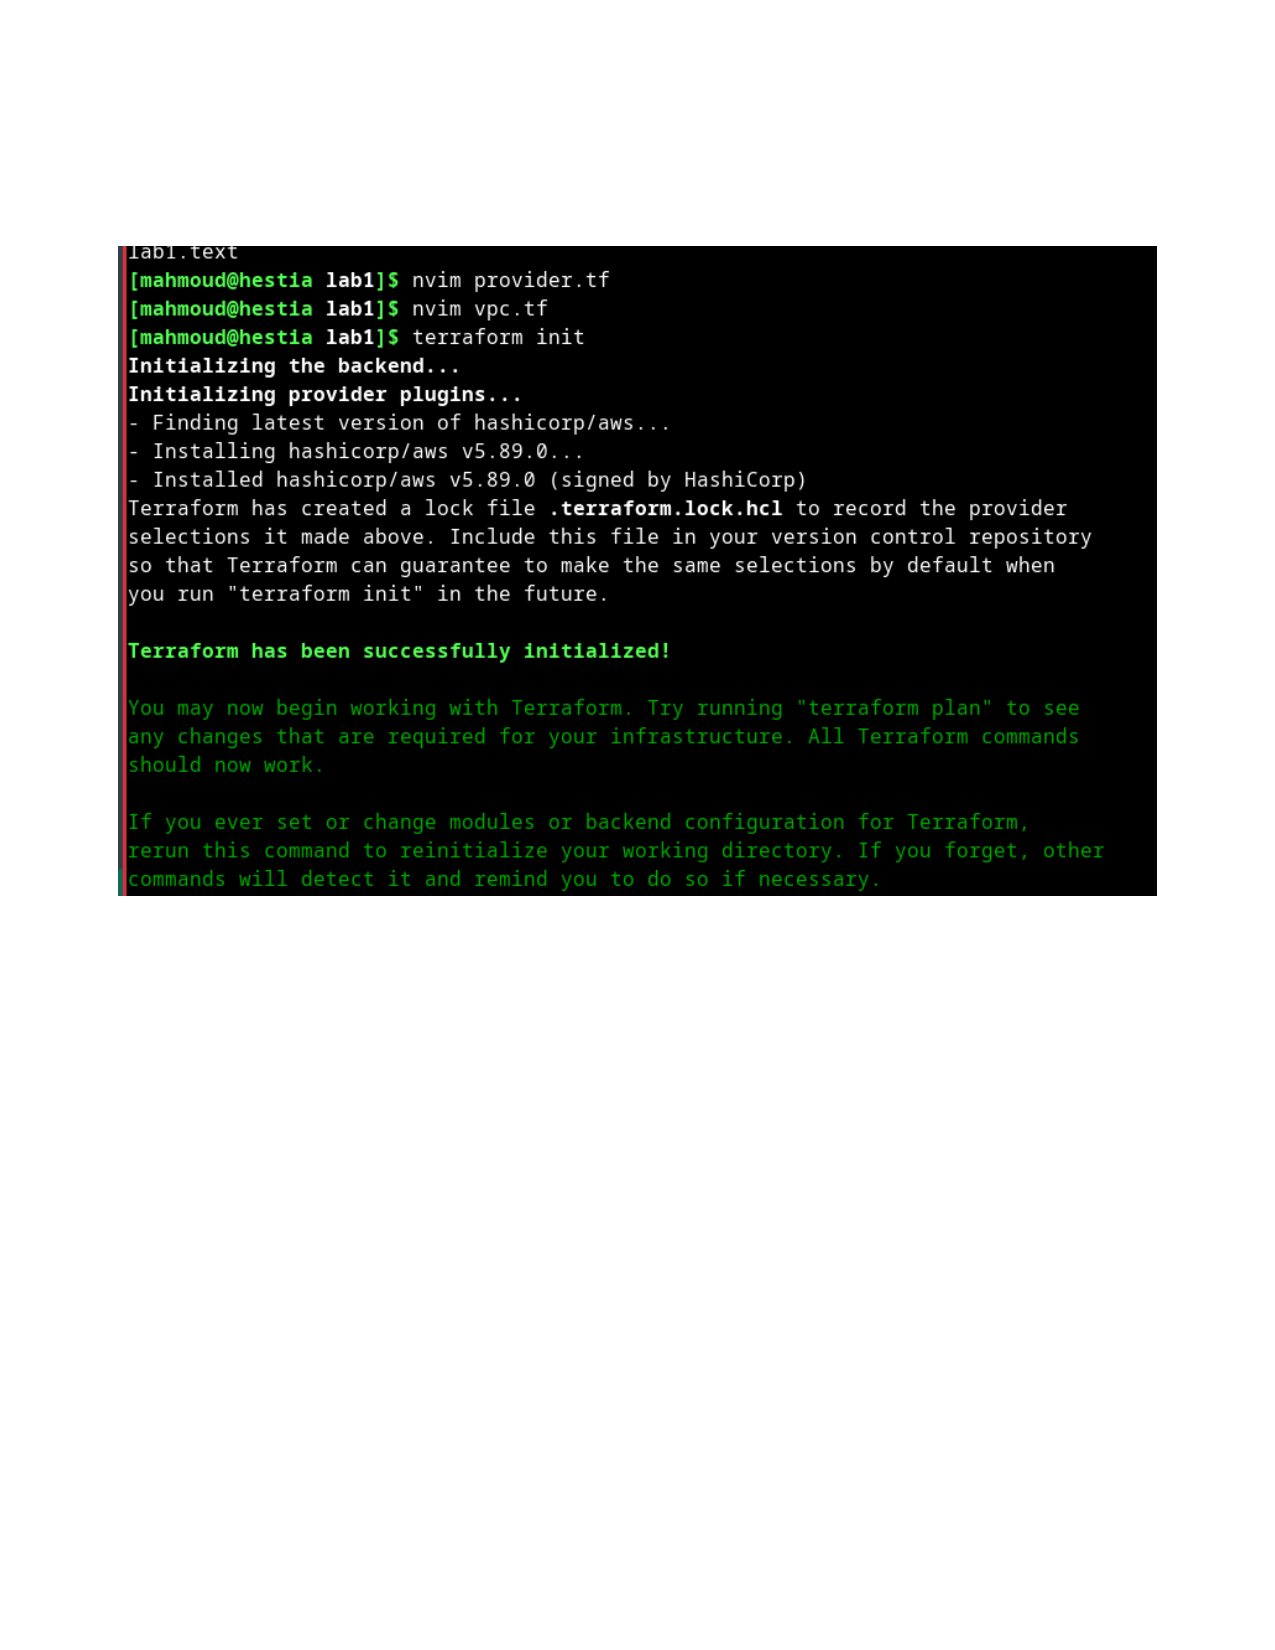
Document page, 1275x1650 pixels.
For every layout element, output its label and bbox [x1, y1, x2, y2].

picture [118, 246, 1157, 896]
